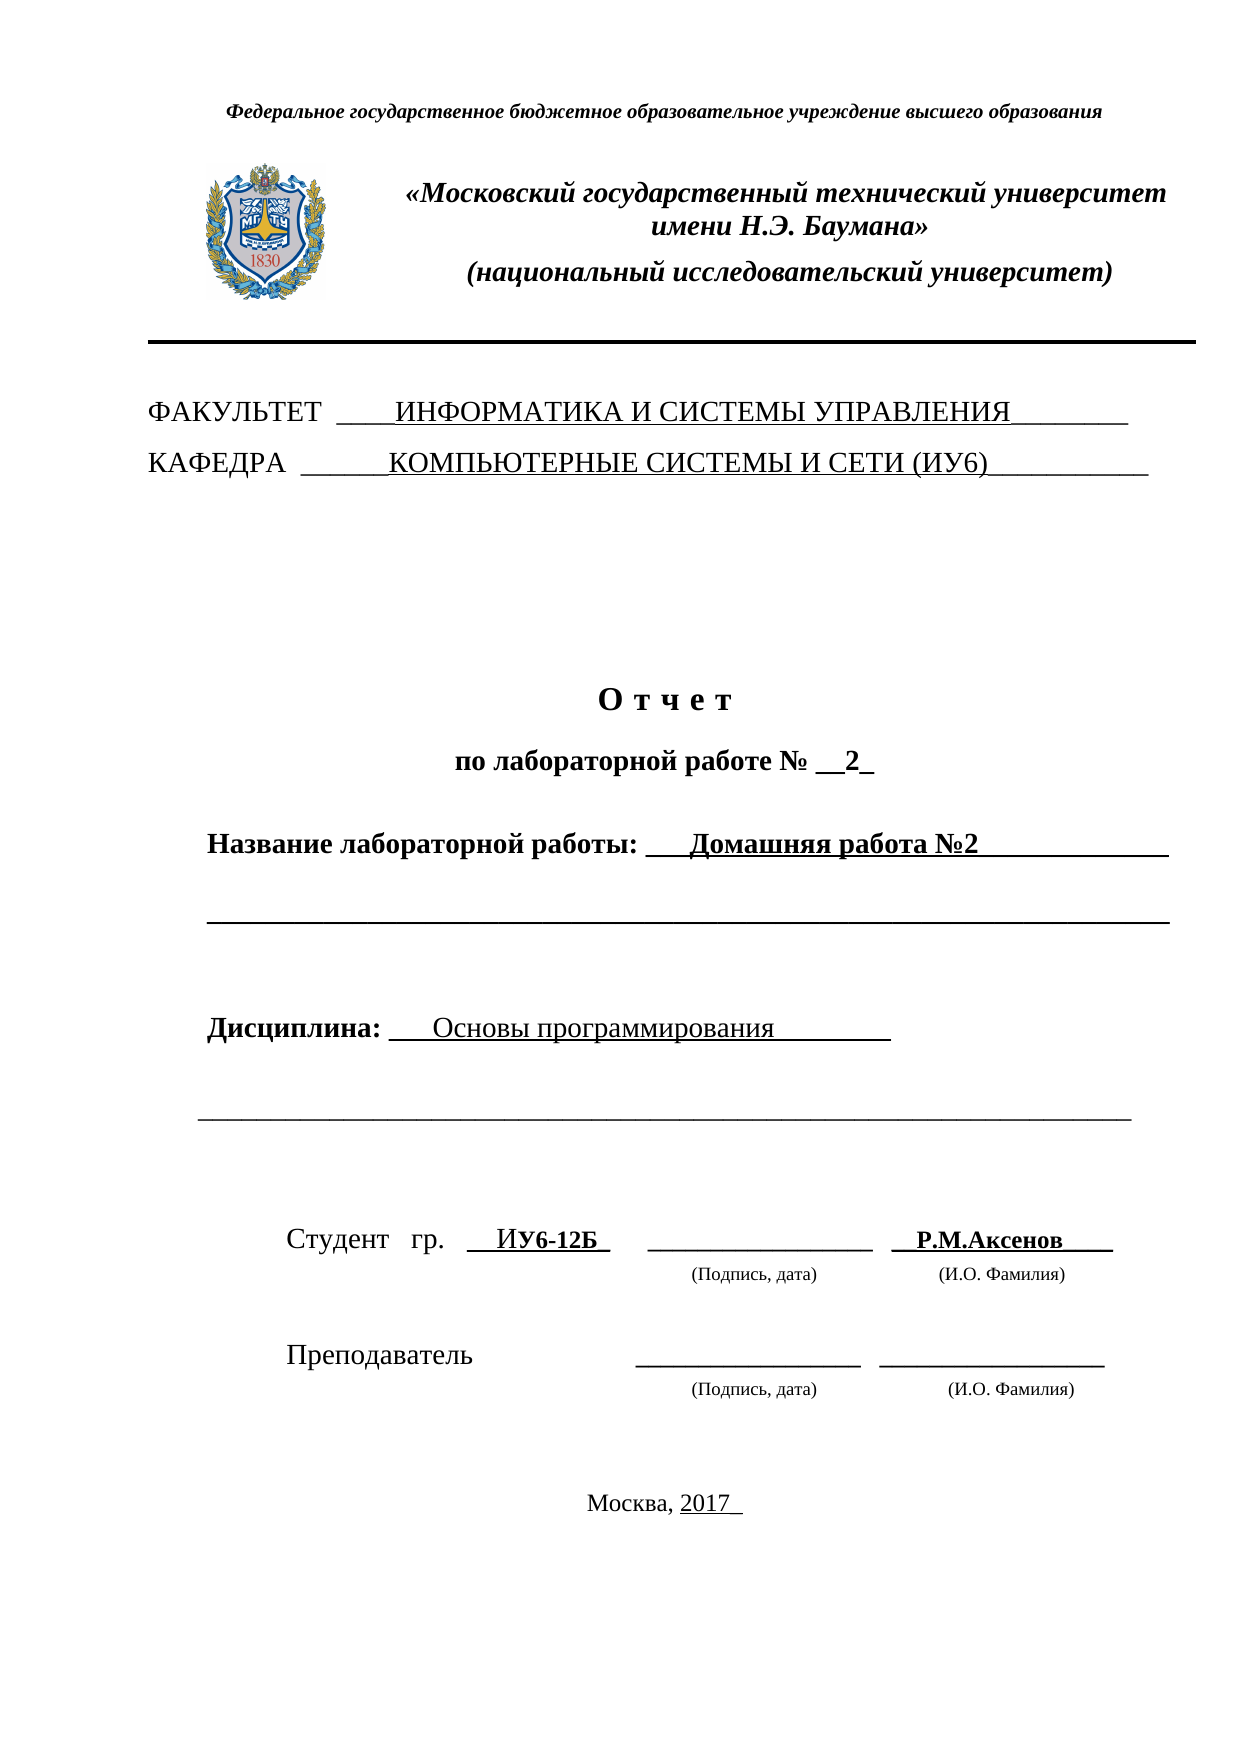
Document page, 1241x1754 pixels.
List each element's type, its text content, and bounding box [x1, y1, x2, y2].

text Преподаватель __________________ __________________ [148, 1339, 1181, 1370]
text Студент гр. __ИУ6-12Б_ __________________ __Р.М.Аксенов____ [148, 1224, 1181, 1255]
subtitle Отчет [148, 679, 1181, 718]
picture [206, 163, 326, 300]
text по лабораторной работе № __2_ [148, 743, 1181, 776]
table_header «Московский государственный технический университет имени Н.Э. Баумана» (национальный исследовательский университет) [384, 123, 1196, 339]
text (Подпись, дата) (И.О. Фамилия) [148, 1370, 1181, 1402]
text Москва, 2017_ [148, 1488, 1181, 1517]
subtitle ФАКУЛЬТЕТ ____ИНФОРМАТИКА И СИСТЕМЫ УПРАВЛЕНИЯ________ [148, 394, 1181, 428]
text (Подпись, дата) (И.О. Фамилия) [148, 1255, 1181, 1286]
text Дисциплина: ___Основы программирования________ [207, 1010, 1181, 1044]
text Федеральное государственное бюджетное образовательное учреждение высшего образования [148, 99, 1181, 123]
text Название лабораторной работы: ___Домашняя работа №2_____________ __________________________________________________________________ [207, 826, 1181, 927]
text ________________________________________________________________ [148, 1090, 1181, 1123]
table_header [148, 123, 384, 339]
text КАФЕДРА ______Компьютерные Системы и сети (ИУ6)___________ [148, 445, 1181, 478]
